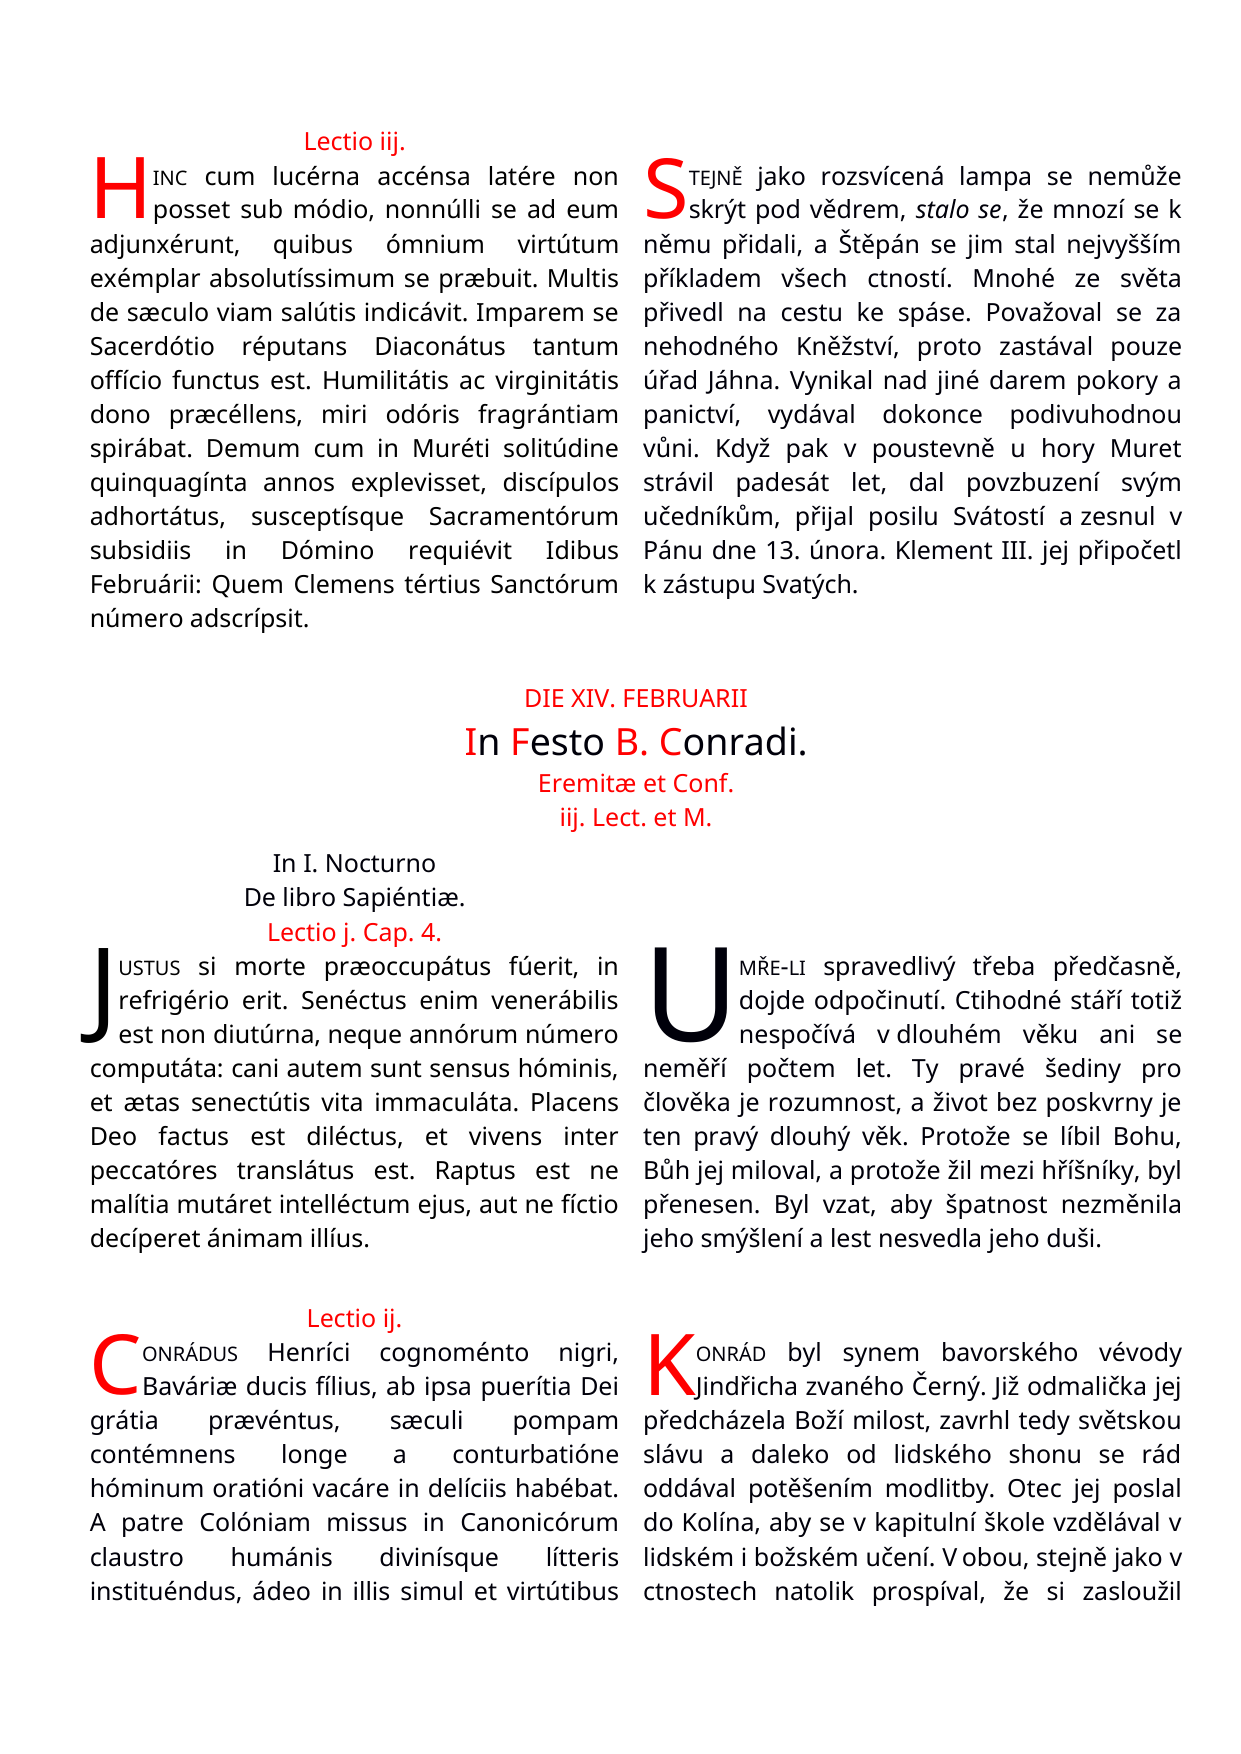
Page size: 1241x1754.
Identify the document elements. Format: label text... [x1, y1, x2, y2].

table_cell Stejně jako rozsvícená lampa se nemůže skrýt pod vědrem, stalo se, že mnozí se k němu přidali, a Štěpán se jim stal nejvyšším příkladem všech ctností. Mnohé ze světa přivedl na cestu ke spáse. Považoval se za nehodného Kněžství, proto zastával pouze úřad Jáhna. Vynikal nad jiné darem pokory a panictví, vydával dokonce podivuhodnou vůni. Když pak v poustevně u hory Muret strávil padesát let, dal povzbuzení svým učedníkům, přijal posilu Svátostí a zesnul v Pánu dne 13. února. Klement III. jej připočetl k zástupu Svatých. [631, 118, 1194, 675]
table_cell In I. Nocturno De libro Sapiéntiæ. Lectio j. Cap. 4. Justus si morte præoccupátus fúerit, in refrigério erit. Senéctus enim venerábilis est non diutúrna‚ neque annórum número computáta: cani autem sunt sensus hóminis, et ætas senectútis vita immaculáta. Placens Deo factus est diléctus, et vivens inter peccatóres translátus est. Raptus est ne malítia mutáret intelléctum ejus, aut ne fíctio decíperet ánimam illíus. [78, 840, 631, 1295]
table_cell DIE XIV. FEBRUARII In Festo B. Conradi. Eremitæ et Conf. iij. Lect. et M. [78, 675, 1194, 840]
table_cell Lectio ij. Conrádus Henríci cognoménto nigri, Baváriæ ducis fílius, ab ipsa puerítia Dei grátia prævéntus, sæculi pompam contémnens longe a conturbatióne hóminum oratióni vacáre in delíciis habébat. A patre Colóniam missus in Canonicórum claustro humánis divinísque lítteris instituéndus, ádeo in illis simul et virtútibus [78, 1295, 631, 1613]
table_cell Umře-li spravedlivý třeba předčasně, dojde odpočinutí. Ctihodné stáří totiž nespočívá v dlouhém věku ani se neměří počtem let. Ty pravé šediny pro člověka je rozumnost, a život bez poskvrny je ten pravý dlouhý věk. Protože se líbil Bohu, Bůh jej miloval, a protože žil mezi hříšníky, byl přenesen. Byl vzat, aby špatnost nezměnila jeho smýšlení a lest nesvedla jeho duši. [631, 840, 1194, 1295]
table_cell Lectio iij. Hinc cum lucérna accénsa latére non posset sub módio, nonnúlli se ad eum adjunxérunt‚ quibus ómnium virtútum exémplar absolutíssimum se præbuit. Multis de sæculo viam salútis indicávit. Imparem se Sacerdótio réputans Diaconátus tantum offício functus est. Humilitátis ac virginitátis dono præcéllens‚ miri odóris fragrántiam spirábat. Demum cum in Muréti solitúdine quinquagínta annos explevisset, discípulos adhortátus, susceptísque Sacramentórum subsidiis in Dómino requiévit Idibus Februárii: Quem Clemens tértius Sanctórum número adscrípsit. [78, 118, 631, 675]
table_cell Konrád byl synem bavorského vévody Jindřicha zvaného Černý. Již odmalička jej předcházela Boží milost, zavrhl tedy světskou slávu a daleko od lidského shonu se rád oddával potěšením modlitby. Otec jej poslal do Kolína, aby se v kapitulní škole vzdělával v lidském i božském učení. V obou, stejně jako v ctnostech natolik prospíval, že si zasloužil [631, 1295, 1194, 1613]
